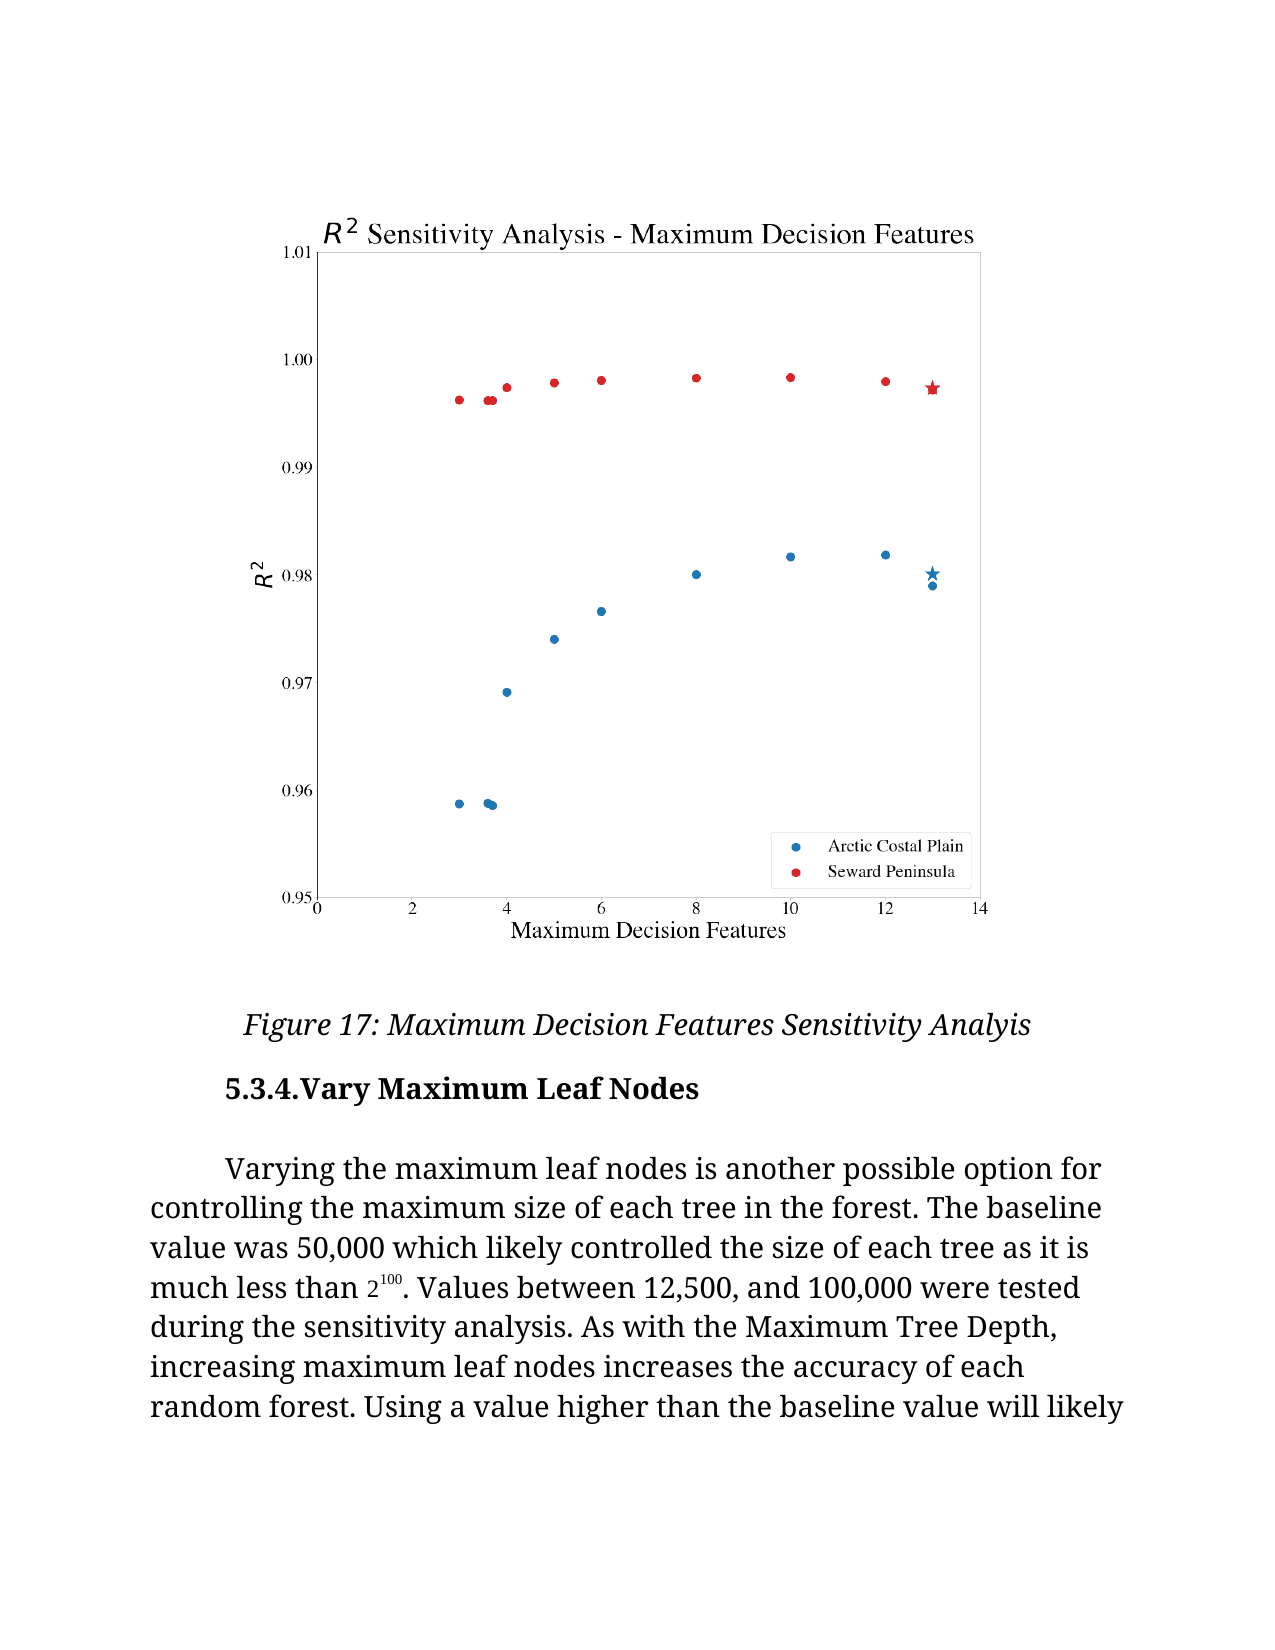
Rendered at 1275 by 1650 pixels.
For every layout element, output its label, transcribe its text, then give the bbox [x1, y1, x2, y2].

text Varying the maximum leaf nodes is another possible option for controlling the maximum size of each tree in the forest. The baseline value was 50,000 which likely controlled the size of each tree as it is much less than . Values between 12,500, and 100,000 were tested during the sensitivity analysis. As with the Maximum Tree Depth, increasing maximum leaf nodes increases the accuracy of each random forest. Using a value higher than the baseline value will likely create better models, as seen in Figure 18 though the score is already extremely high. [150, 1148, 1125, 1426]
picture [210, 150, 1065, 1004]
text Figure 17: Maximum Decision Features Sensitivity Analyis [150, 1004, 1125, 1043]
subtitle Vary Maximum Leaf Nodes [225, 1068, 1125, 1108]
